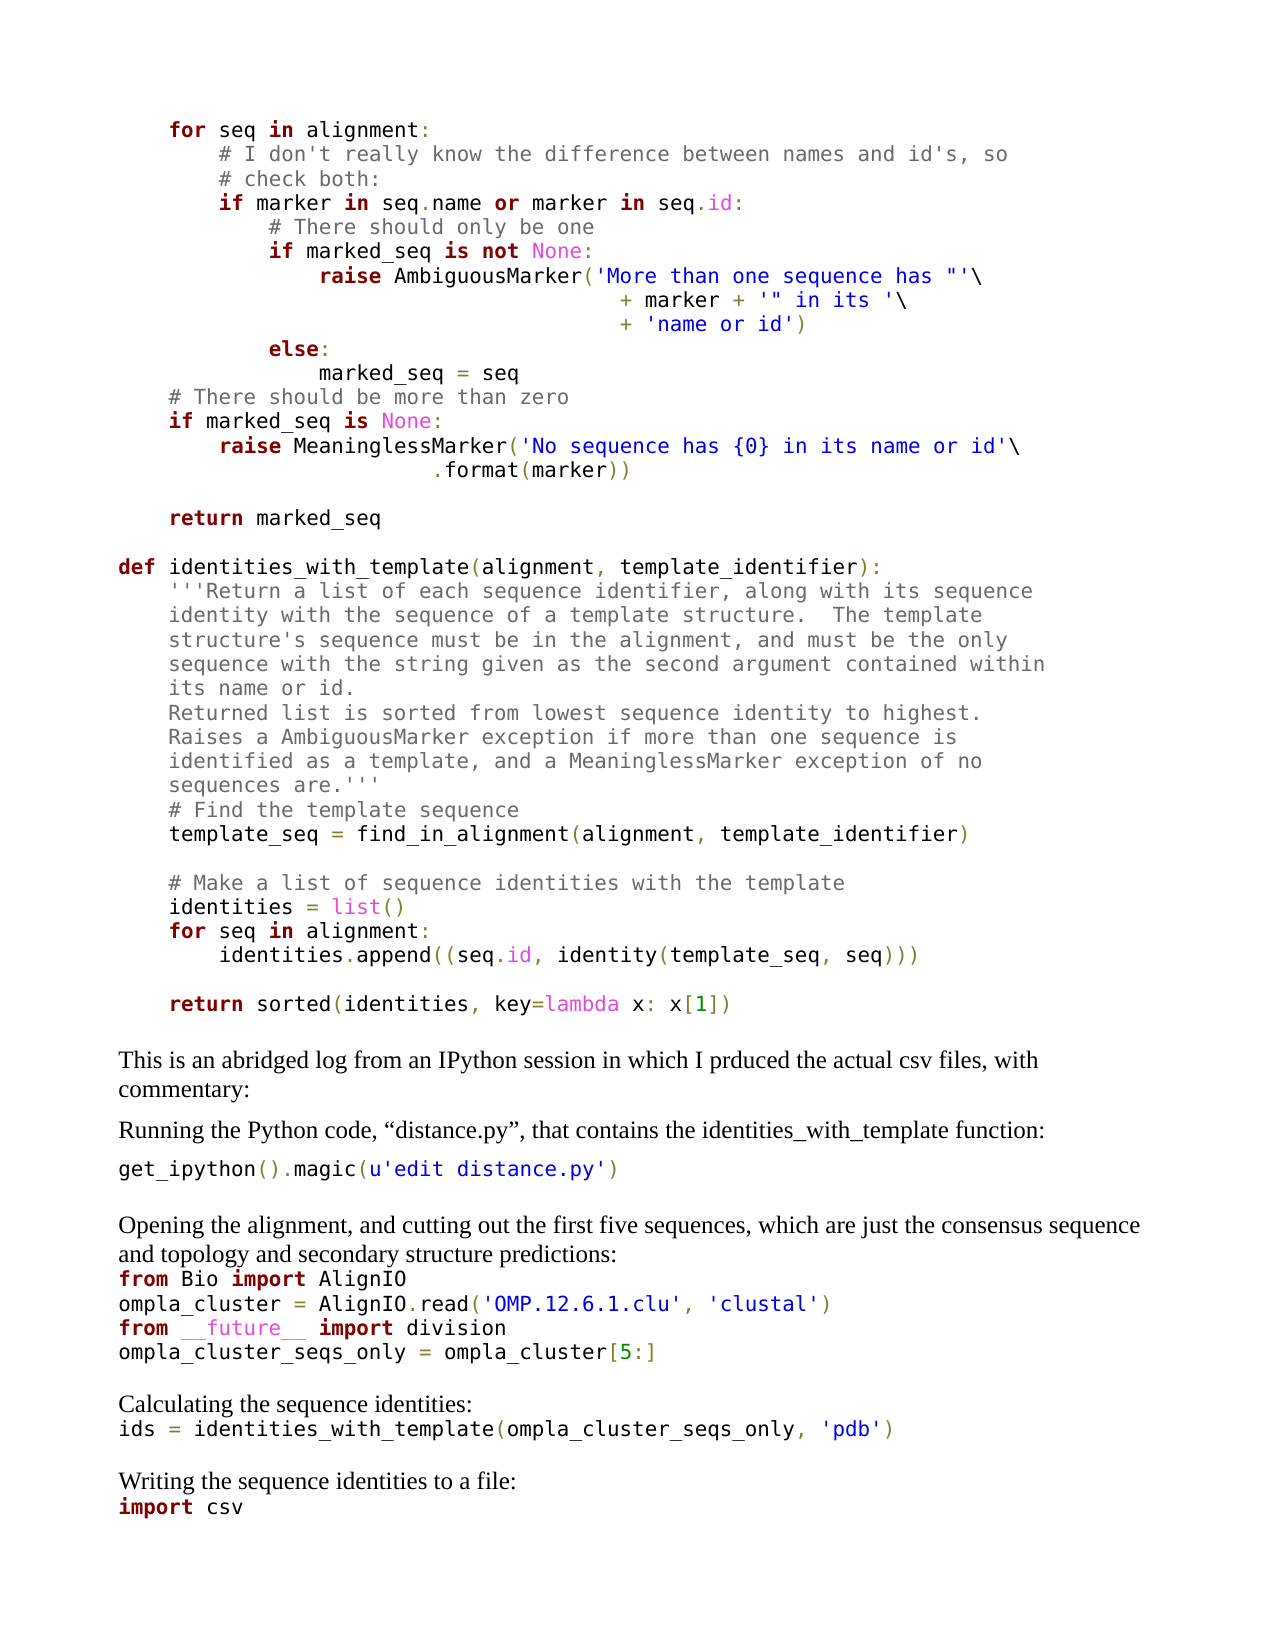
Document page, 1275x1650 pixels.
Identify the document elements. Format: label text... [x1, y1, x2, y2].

text ompla_cluster = AlignIO.read('OMP.12.6.1.clu', 'clustal') [118, 1292, 1157, 1316]
text else: [118, 337, 1157, 361]
text .format(marker)) [118, 458, 1157, 482]
text def identities_with_template(alignment, template_identifier): [118, 555, 1157, 579]
text # I don't really know the difference between names and id's, so [118, 142, 1157, 167]
text identities = list() [118, 895, 1157, 919]
text Calculating the sequence identities: [118, 1389, 1157, 1417]
text # There should only be one [118, 215, 1157, 239]
text get_ipython().magic(u'edit distance.py') [118, 1157, 1157, 1181]
text identities.append((seq.id, identity(template_seq, seq))) [118, 943, 1157, 968]
text sequence with the string given as the second argument contained within [118, 652, 1157, 676]
text # Find the template sequence [118, 798, 1157, 822]
text its name or id. [118, 676, 1157, 701]
text Running the Python code, “distance.py”, that contains the identities_with_template function: [118, 1116, 1157, 1144]
text + marker + '" in its '\ [118, 288, 1157, 312]
text Returned list is sorted from lowest sequence identity to highest. [118, 701, 1157, 725]
text Raises a AmbiguousMarker exception if more than one sequence is [118, 725, 1157, 749]
text # Make a list of sequence identities with the template [118, 871, 1157, 895]
text # There should be more than zero [118, 385, 1157, 409]
text marked_seq = seq [118, 361, 1157, 385]
text return sorted(identities, key=lambda x: x[1]) [118, 992, 1157, 1016]
text Opening the alignment, and cutting out the first five sequences, which are just the consensus sequence and topology and secondary structure predictions: [118, 1210, 1157, 1267]
text template_seq = find_in_alignment(alignment, template_identifier) [118, 822, 1157, 846]
text raise MeaninglessMarker('No sequence has {0} in its name or id'\ [118, 434, 1157, 458]
text for seq in alignment: [118, 118, 1157, 142]
text if marked_seq is not None: [118, 239, 1157, 264]
text if marker in seq.name or marker in seq.id: [118, 191, 1157, 215]
text ompla_cluster_seqs_only = ompla_cluster[5:] [118, 1340, 1157, 1364]
text '''Return a list of each sequence identifier, along with its sequence [118, 579, 1157, 603]
text for seq in alignment: [118, 919, 1157, 943]
text ids = identities_with_template(ompla_cluster_seqs_only, 'pdb') [118, 1417, 1157, 1442]
text sequences are.''' [118, 773, 1157, 798]
text import csv [118, 1495, 1157, 1519]
text + 'name or id') [118, 312, 1157, 337]
text This is an abridged log from an IPython session in which I prduced the actual csv files, with commentary: [118, 1046, 1157, 1103]
text from __future__ import division [118, 1316, 1157, 1340]
text identified as a template, and a MeaninglessMarker exception of no [118, 749, 1157, 773]
text Writing the sequence identities to a file: [118, 1466, 1157, 1495]
text # check both: [118, 167, 1157, 191]
text structure's sequence must be in the alignment, and must be the only [118, 628, 1157, 652]
text return marked_seq [118, 506, 1157, 531]
text if marked_seq is None: [118, 409, 1157, 434]
text raise AmbiguousMarker('More than one sequence has "'\ [118, 264, 1157, 288]
text from Bio import AlignIO [118, 1267, 1157, 1292]
text identity with the sequence of a template structure. The template [118, 603, 1157, 628]
